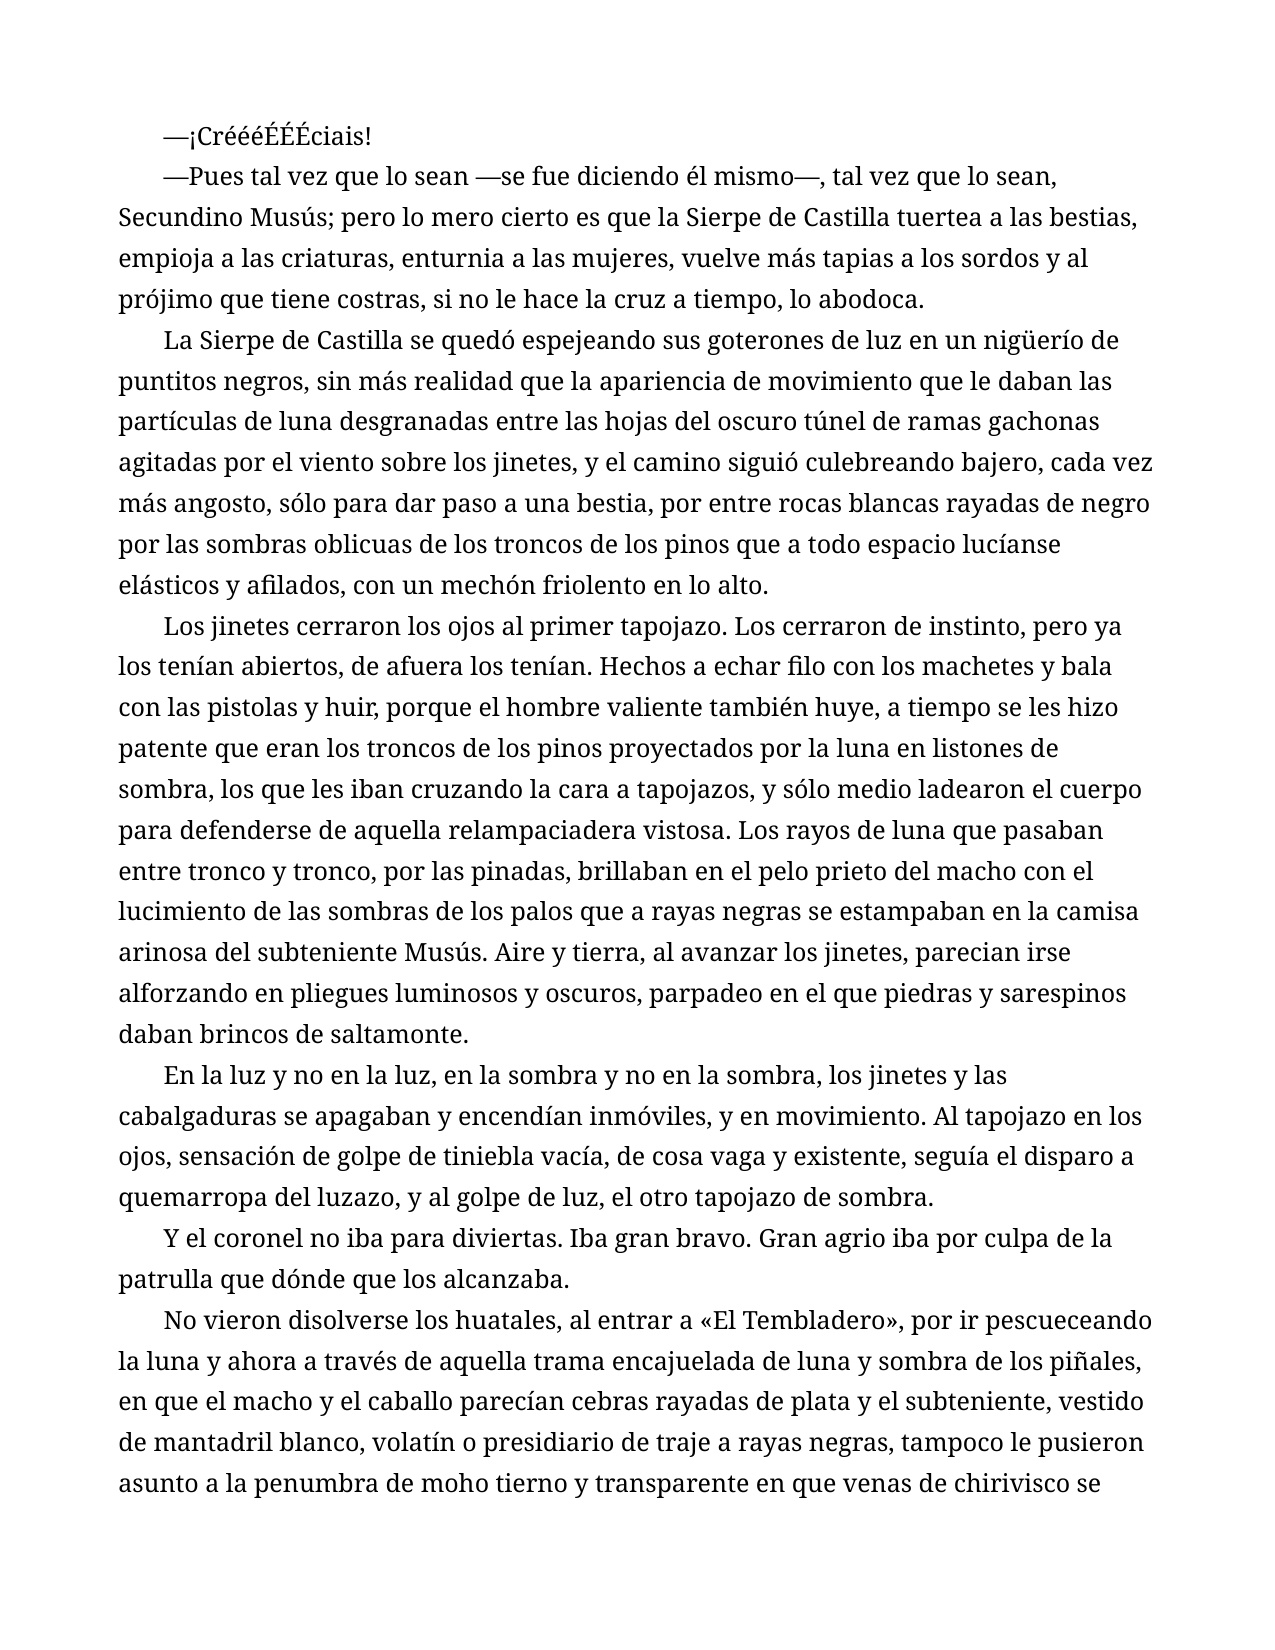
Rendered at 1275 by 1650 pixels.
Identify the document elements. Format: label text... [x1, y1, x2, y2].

text —¡CréééÉÉÉciais! —Pues tal vez que lo sean —se fue diciendo él mismo—, tal vez que lo sean, Secundino Musús; pero lo mero cierto es que la Sierpe de Castilla tuertea a las bestias, empioja a las criaturas, enturnia a las mujeres, vuelve más tapias a los sordos y al prójimo que tiene costras, si no le hace la cruz a tiempo, lo abodoca. La Sierpe de Castilla se quedó espejeando sus goterones de luz en un nigüerío de puntitos negros, sin más realidad que la apariencia de movimiento que le daban las partículas de luna desgranadas entre las hojas del oscuro túnel de ramas gachonas agitadas por el viento sobre los jinetes, y el camino siguió culebreando bajero, cada vez más angosto, sólo para dar paso a una bestia, por entre rocas blancas rayadas de negro por las sombras oblicuas de los troncos de los pinos que a todo espacio lucíanse elásticos y afilados, con un mechón friolento en lo alto. Los jinetes cerraron los ojos al primer tapojazo. Los cerraron de instinto, pero ya los tenían abiertos, de afuera los tenían. Hechos a echar filo con los machetes y bala con las pistolas y huir, porque el hombre valiente también huye, a tiempo se les hizo patente que eran los troncos de los pinos proyectados por la luna en listones de sombra, los que les iban cruzando la cara a tapojazos, y sólo medio ladearon el cuerpo para defenderse de aquella relampaciadera vistosa. Los rayos de luna que pasaban entre tronco y tronco, por las pinadas, brillaban en el pelo prieto del macho con el lucimiento de las sombras de los palos que a rayas negras se estampaban en la camisa arinosa del subteniente Musús. Aire y tierra, al avanzar los jinetes, parecian irse alforzando en pliegues luminosos y oscuros, parpadeo en el que piedras y sarespinos daban brincos de saltamonte. En la luz y no en la luz, en la sombra y no en la sombra, los jinetes y las cabalgaduras se apagaban y encendían inmóviles, y en movimiento. Al tapojazo en los ojos, sensación de golpe de tiniebla vacía, de cosa vaga y existente, seguía el disparo a quemarropa del luzazo, y al golpe de luz, el otro tapojazo de sombra. Y el coronel no iba para diviertas. Iba gran bravo. Gran agrio iba por culpa de la patrulla que dónde que los alcanzaba. No vieron disolverse los huatales, al entrar a «El Tembladero», por ir pescueceando la luna y ahora a través de aquella trama encajuelada de luna y sombra de los piñales, en que el macho y el caballo parecían cebras rayadas de plata y el subteniente, vestido de mantadril blanco, volatín o presidiario de traje a rayas negras, tampoco le pusieron asunto a la penumbra de moho tierno y transparente en que venas de chirivisco se [118, 118, 1157, 1500]
